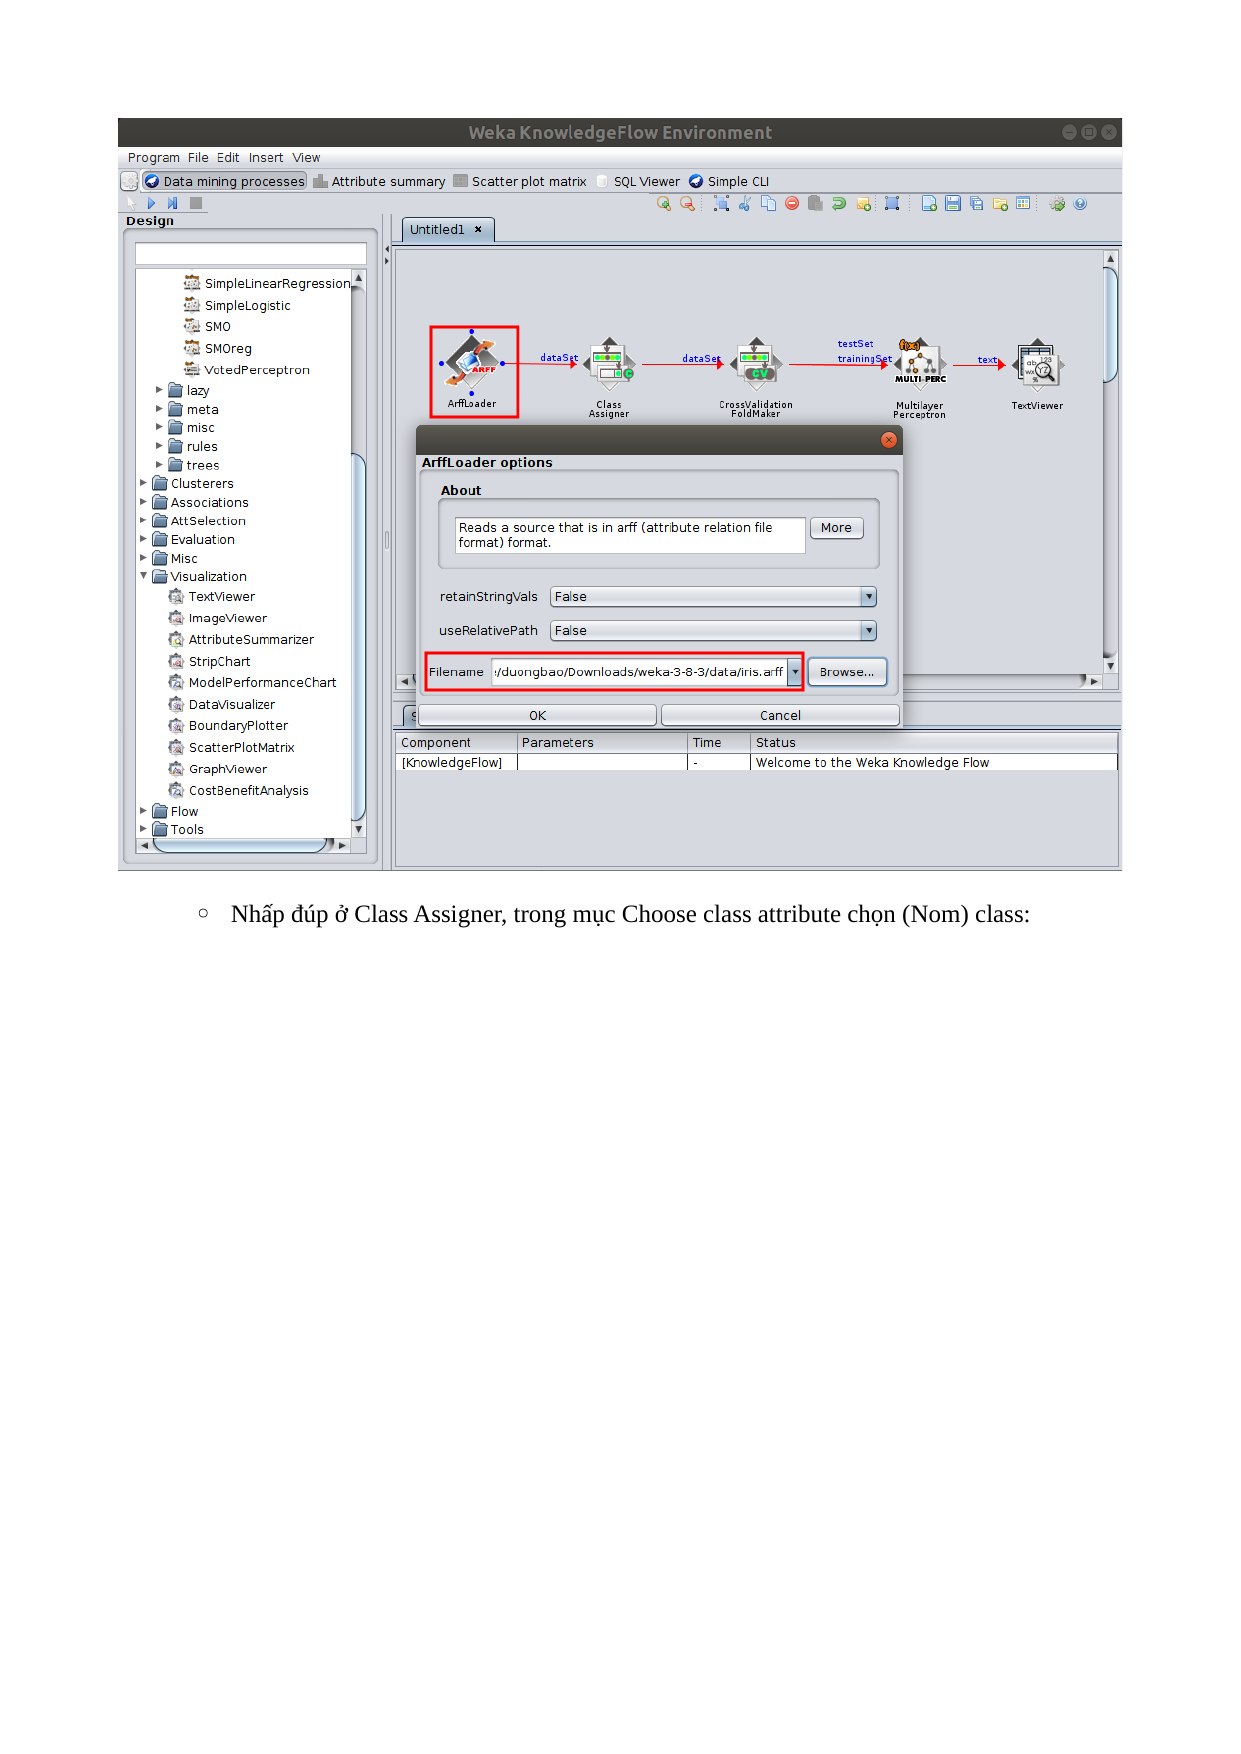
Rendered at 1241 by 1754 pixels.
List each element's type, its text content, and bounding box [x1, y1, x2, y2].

picture [118, 118, 1123, 871]
list Nhấp đúp ở Class Assigner, trong mục Choose class attribute chọn (Nom) class: [193, 899, 1122, 928]
